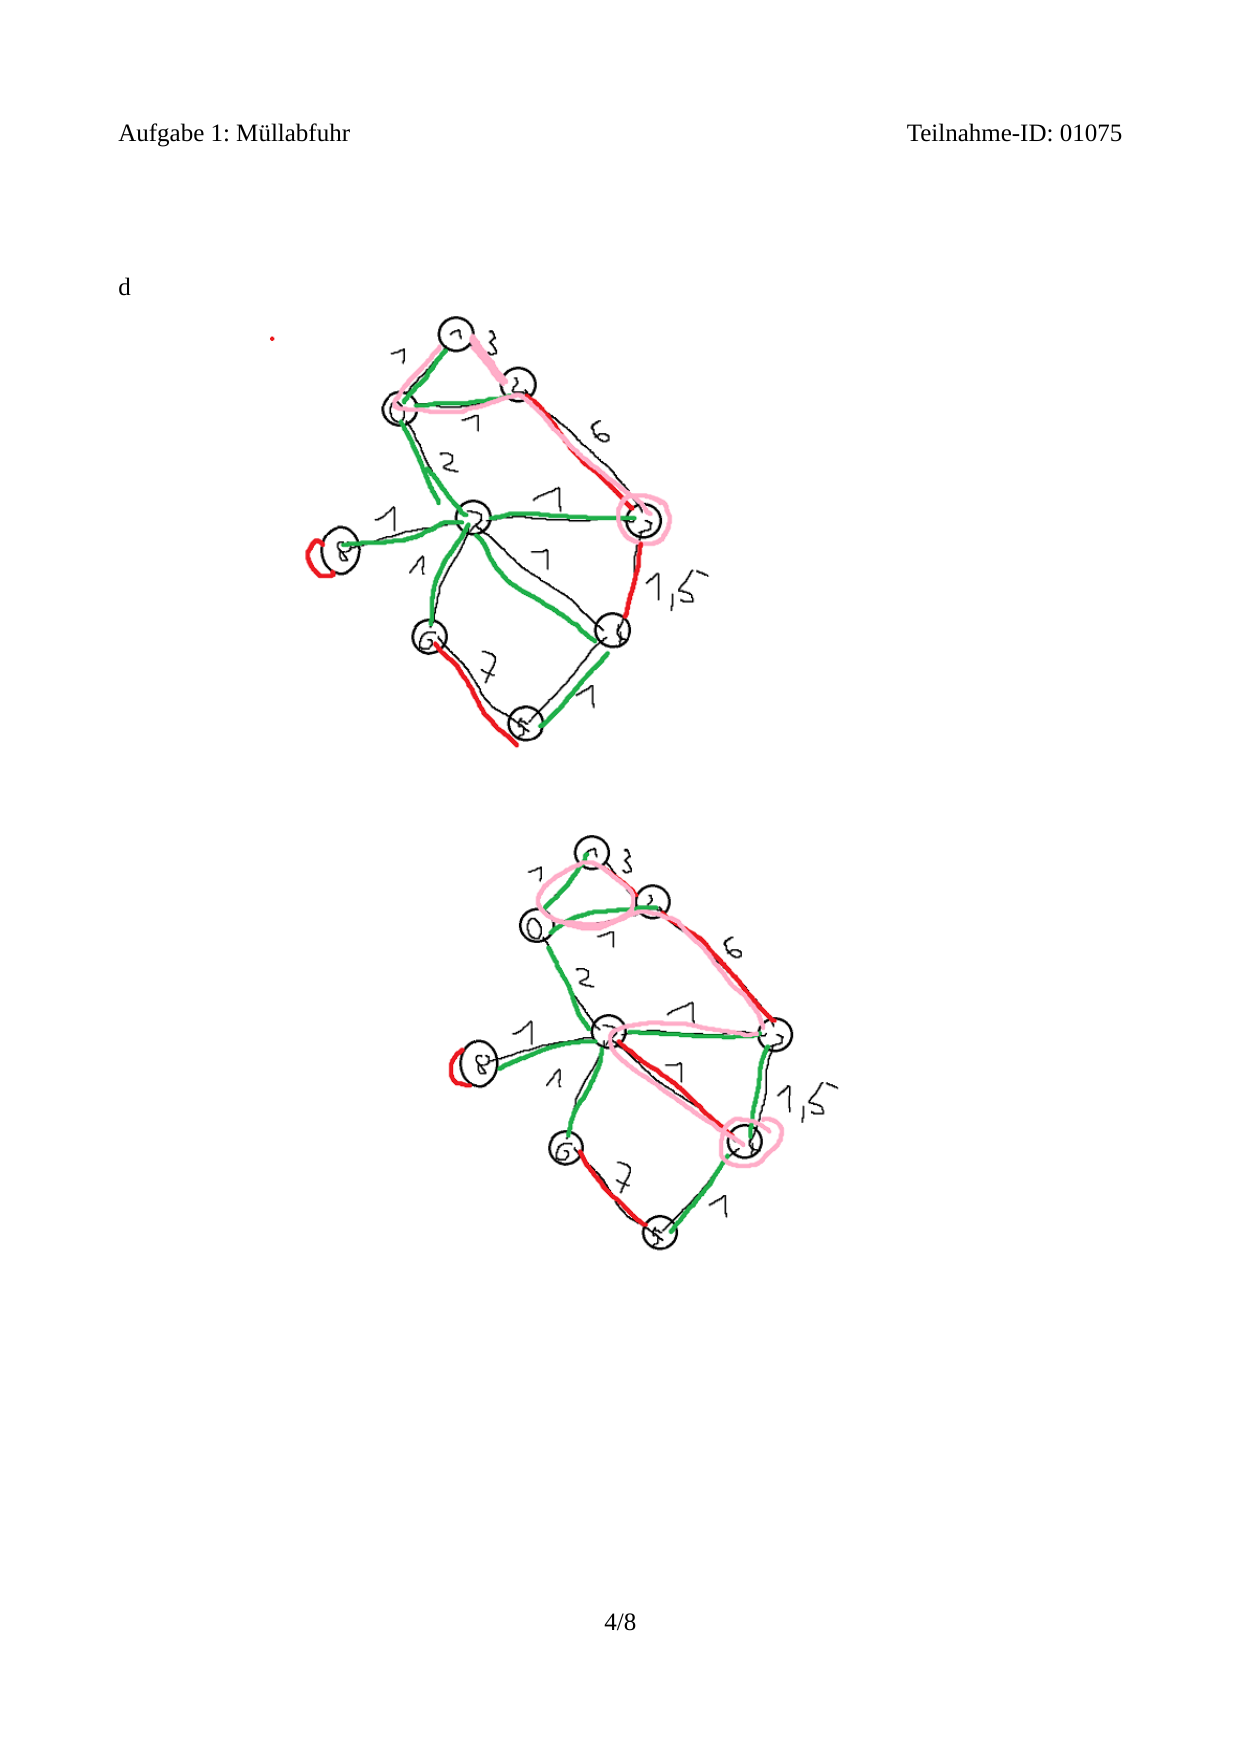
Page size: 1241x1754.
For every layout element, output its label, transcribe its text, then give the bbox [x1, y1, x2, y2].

picture [254, 312, 751, 758]
picture [385, 809, 856, 1261]
text d [118, 272, 1122, 301]
